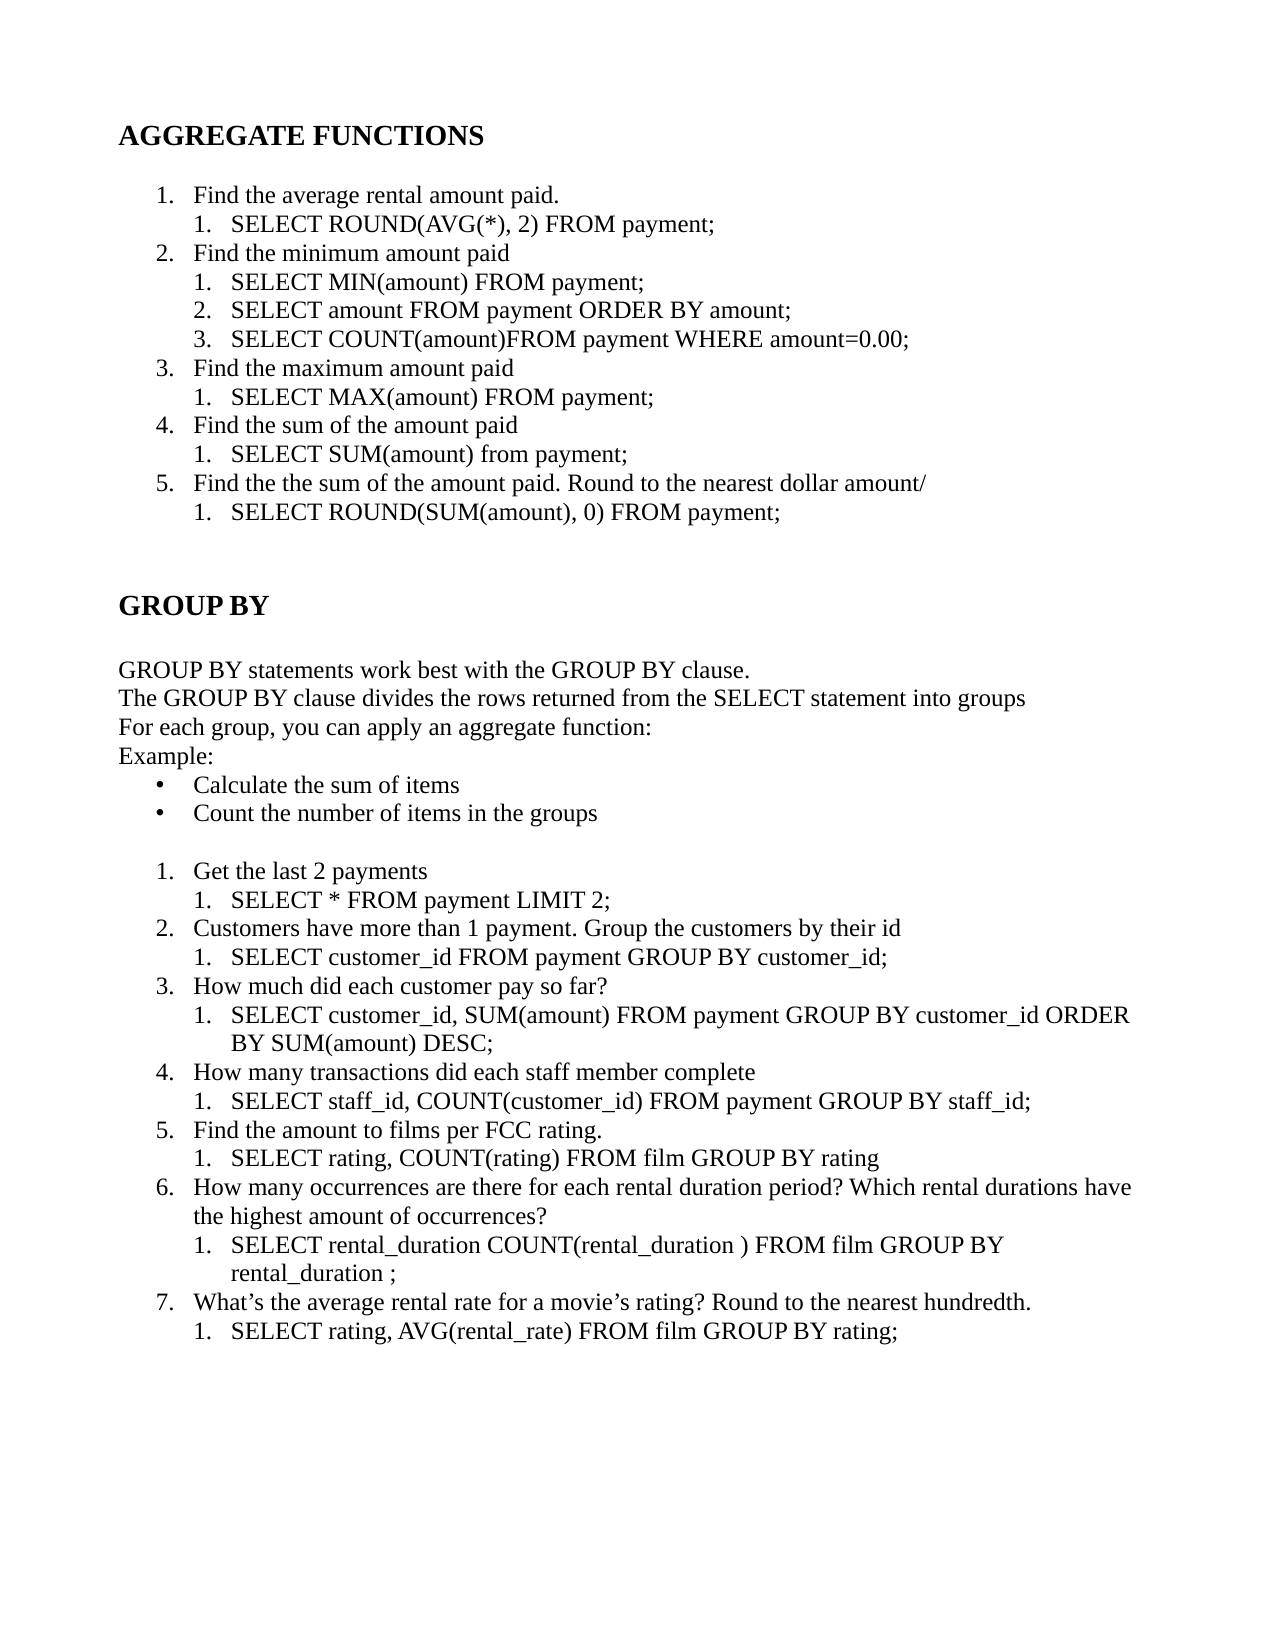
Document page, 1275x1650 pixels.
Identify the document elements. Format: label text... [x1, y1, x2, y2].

list SELECT rental_duration COUNT(rental_duration ) FROM film GROUP BY rental_duration ; [193, 1230, 1157, 1287]
list SELECT * FROM payment LIMIT 2; [193, 885, 1157, 913]
text Example: [118, 741, 1157, 770]
list Find the sum of the amount paid [156, 410, 1157, 439]
list SELECT rating, AVG(rental_rate) FROM film GROUP BY rating; [193, 1316, 1157, 1345]
text The GROUP BY clause divides the rows returned from the SELECT statement into groups [118, 683, 1157, 712]
list How many occurrences are there for each rental duration period? Which rental durations have the highest amount of occurrences? [156, 1172, 1157, 1230]
list Customers have more than 1 payment. Group the customers by their id [156, 913, 1157, 942]
list SELECT customer_id FROM payment GROUP BY customer_id; [193, 942, 1157, 971]
list Find the maximum amount paid [156, 353, 1157, 382]
list Find the the sum of the amount paid. Round to the nearest dollar amount/ [156, 468, 1157, 497]
list SELECT MAX(amount) FROM payment; [193, 382, 1157, 410]
list Get the last 2 payments [156, 856, 1157, 885]
list SELECT customer_id, SUM(amount) FROM payment GROUP BY customer_id ORDER BY SUM(amount) DESC; [193, 1000, 1157, 1057]
list SELECT COUNT(amount)FROM payment WHERE amount=0.00; [193, 324, 1157, 353]
list SELECT ROUND(AVG(*), 2) FROM payment; [193, 209, 1157, 238]
list SELECT staff_id, COUNT(customer_id) FROM payment GROUP BY staff_id; [193, 1086, 1157, 1115]
text GROUP BY [118, 588, 1157, 621]
text GROUP BY statements work best with the GROUP BY clause. [118, 655, 1157, 683]
text For each group, you can apply an aggregate function: [118, 712, 1157, 741]
list SELECT ROUND(SUM(amount), 0) FROM payment; [193, 497, 1157, 525]
list Count the number of items in the groups [156, 798, 1157, 827]
list How many transactions did each staff member complete [156, 1057, 1157, 1086]
list SELECT amount FROM payment ORDER BY amount; [193, 295, 1157, 324]
list SELECT rating, COUNT(rating) FROM film GROUP BY rating [193, 1143, 1157, 1172]
list Find the minimum amount paid [156, 238, 1157, 267]
list Find the amount to films per FCC rating. [156, 1115, 1157, 1143]
list How much did each customer pay so far? [156, 971, 1157, 1000]
list SELECT MIN(amount) FROM payment; [193, 267, 1157, 295]
list What’s the average rental rate for a movie’s rating? Round to the nearest hundredth. [156, 1287, 1157, 1316]
text AGGREGATE FUNCTIONS [118, 118, 1157, 152]
list Calculate the sum of items [156, 770, 1157, 798]
list Find the average rental amount paid. [156, 180, 1157, 209]
list SELECT SUM(amount) from payment; [193, 439, 1157, 468]
